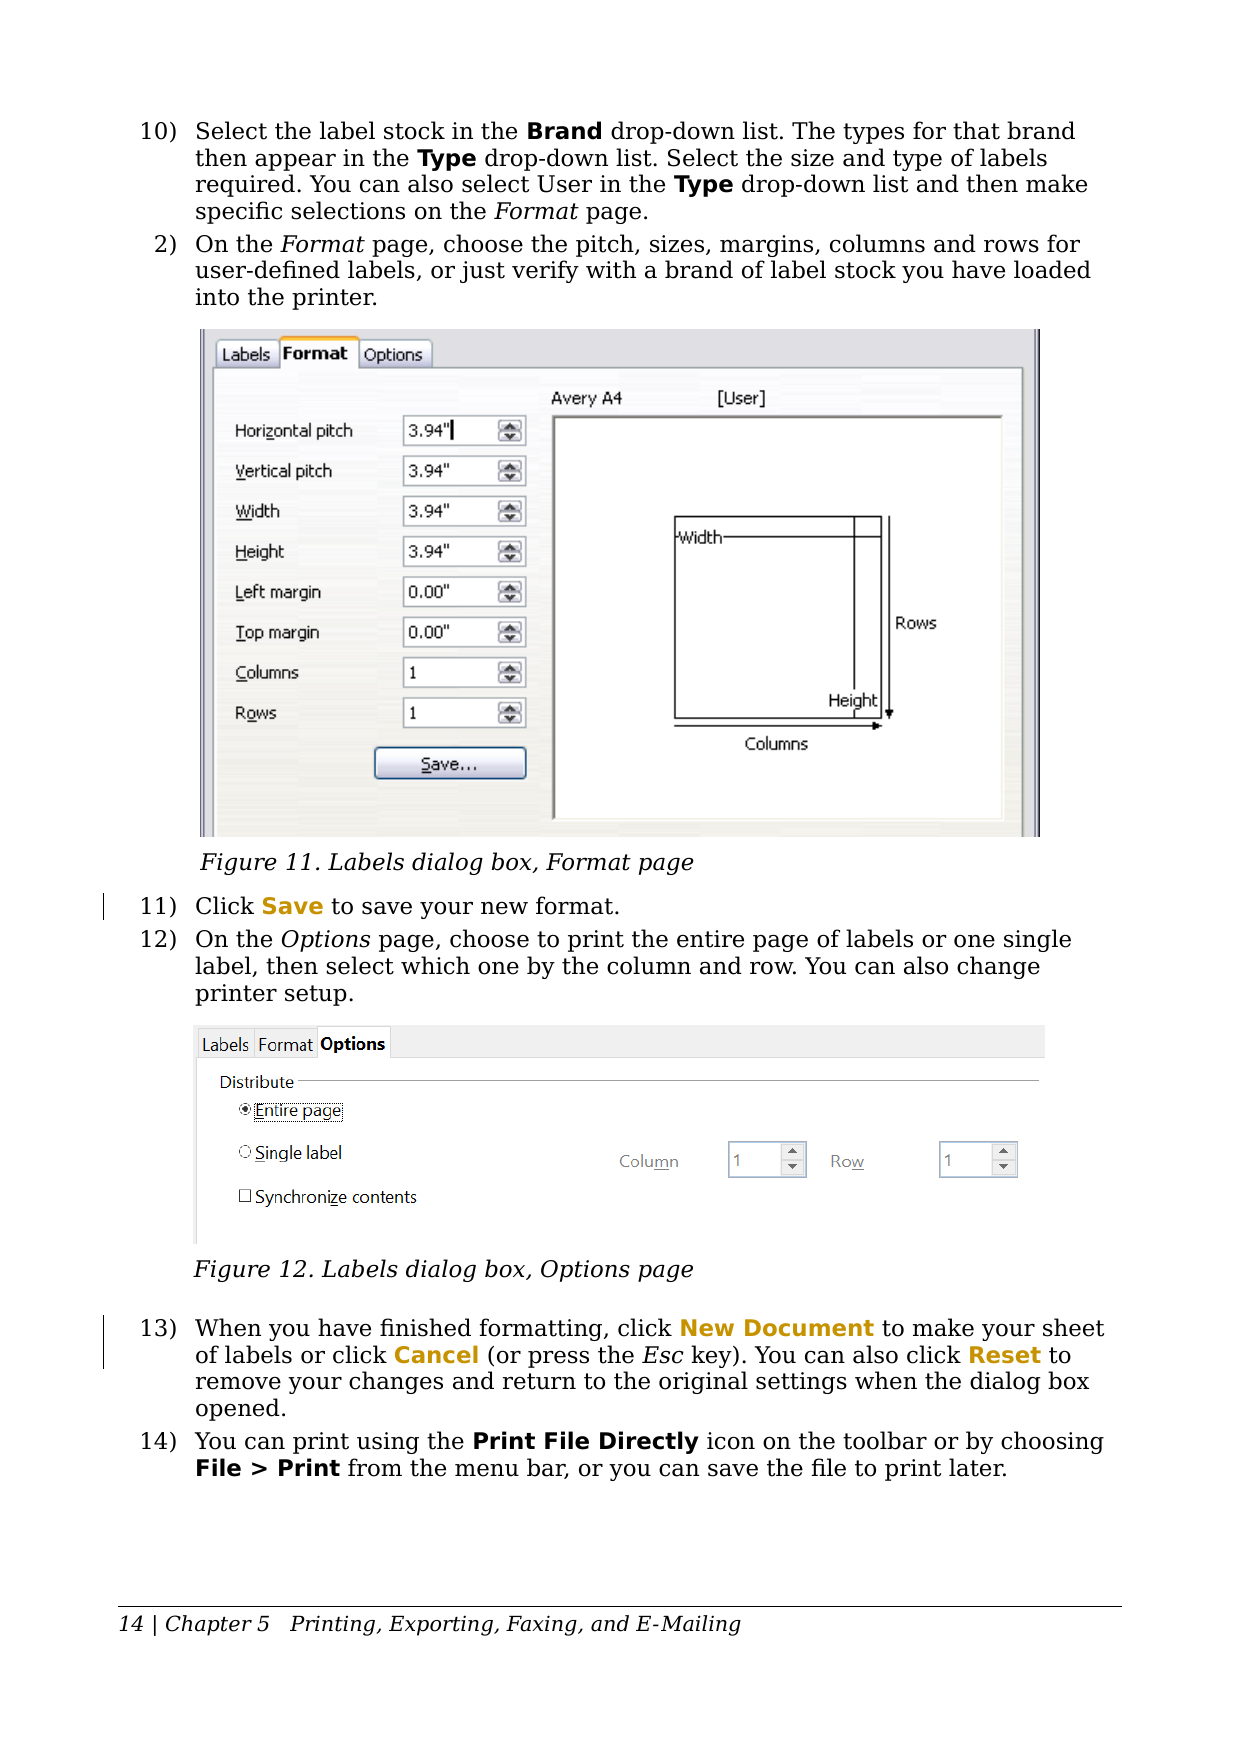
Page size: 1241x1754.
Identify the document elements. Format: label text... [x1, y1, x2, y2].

list On the Options page, choose to print the entire page of labels or one single label, then select which one by the column and row. You can also change printer setup. [177, 926, 1122, 1006]
text Figure 11. Labels dialog box, Format page [200, 849, 1040, 876]
list When you have finished formatting, click New Document to make your sheet of labels or click Cancel (or press the Esc key). You can also click Reset to remove your changes and return to the original settings when the dialog box opened. [177, 1315, 1122, 1422]
picture [200, 329, 1040, 837]
list On the Format page, choose the pitch, sizes, margins, columns and rows for user-defined labels, or just verify with a brand of label stock you have loaded into the printer. [177, 231, 1122, 311]
list Click Save to save your new format. [177, 893, 1122, 920]
text Figure 12. Labels dialog box, Options page [194, 1257, 1046, 1283]
picture [193, 1025, 1045, 1244]
list You can print using the Print File Directly icon on the toolbar or by choosing File > Print from the menu bar, or you can save the file to print later. [177, 1428, 1122, 1481]
list Select the label stock in the Brand drop-down list. The types for that brand then appear in the Type drop-down list. Select the size and type of labels required. You can also select User in the Type drop-down list and then make specific selections on the Format page. [177, 118, 1122, 225]
